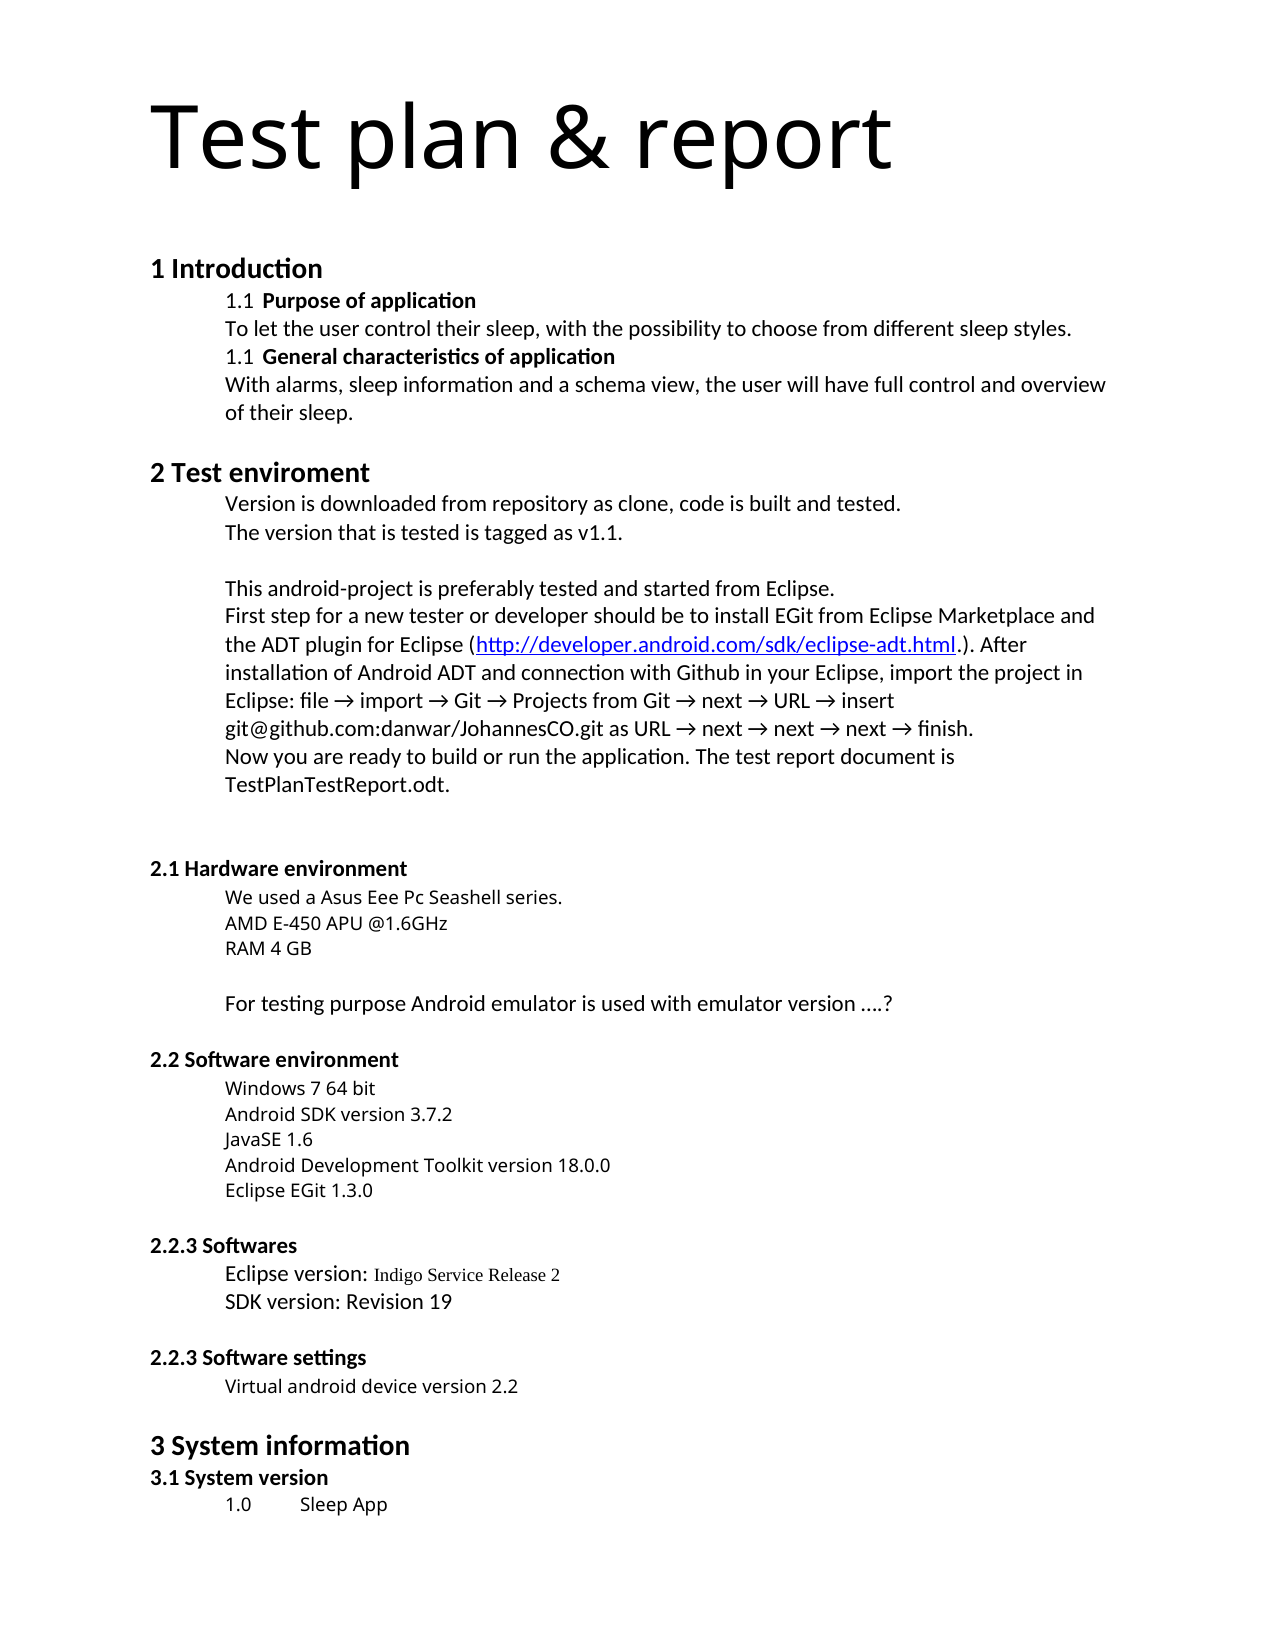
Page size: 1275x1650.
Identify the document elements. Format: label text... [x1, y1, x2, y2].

text Now you are ready to build or run the application. The test report document is TestPlanTestReport.odt. [225, 742, 1125, 798]
text Virtual android device version 2.2 [150, 1371, 1125, 1399]
text 3.1 System version [150, 1463, 1125, 1491]
text Android SDK version 3.7.2 [150, 1101, 1125, 1127]
text The version that is tested is tagged as v1.1. [150, 518, 1125, 546]
text RAM 4 GB [150, 935, 1125, 961]
text Android Development Toolkit version 18.0.0 [150, 1152, 1125, 1178]
text Windows 7 64 bit [150, 1073, 1125, 1101]
text First step for a new tester or developer should be to install EGit from Eclipse Marketplace and the ADT plugin for Eclipse (http://developer.android.com/sdk/eclipse-adt.html.). After installation of Android ADT and connection with Github in your Eclipse, import the project in Eclipse: file → import → Git → Projects from Git → next → URL → insert git@github.com:danwar/JohannesCO.git as URL → next → next → next → finish. [225, 602, 1125, 742]
text SDK version: Revision 19 [150, 1287, 1125, 1315]
text Test plan & report [150, 75, 1125, 194]
text To let the user control their sleep, with the possibility to choose from different sleep styles. [150, 314, 1125, 342]
text 2.2.3 Software settings [150, 1343, 1125, 1371]
text 1 Introduction [150, 250, 1125, 286]
text 3 System information [150, 1427, 1125, 1463]
text For testing purpose Android emulator is used with emulator version ….? [225, 989, 1125, 1017]
text With alarms, sleep information and a schema view, the user will have full control and overview of their sleep. [225, 370, 1125, 426]
list General characteristics of application [225, 342, 1125, 370]
text JavaSE 1.6 [150, 1127, 1125, 1152]
text 1.0 Sleep App [150, 1491, 1125, 1516]
text 2.2 Software environment [150, 1045, 1125, 1073]
text Version is downloaded from repository as clone, code is built and tested. [150, 489, 1125, 518]
list Purpose of application [225, 286, 1125, 314]
text 2.1 Hardware environment [150, 854, 1125, 882]
text We used a Asus Eee Pc Seashell series. [150, 882, 1125, 910]
text Eclipse EGit 1.3.0 [150, 1178, 1125, 1203]
text Eclipse version: Indigo Service Release 2 [150, 1259, 1125, 1287]
text 2 Test enviroment [150, 454, 1125, 489]
text AMD E-450 APU @1.6GHz [150, 910, 1125, 935]
text 2.2.3 Softwares [150, 1231, 1125, 1259]
text This android-project is preferably tested and started from Eclipse. [225, 574, 1125, 602]
